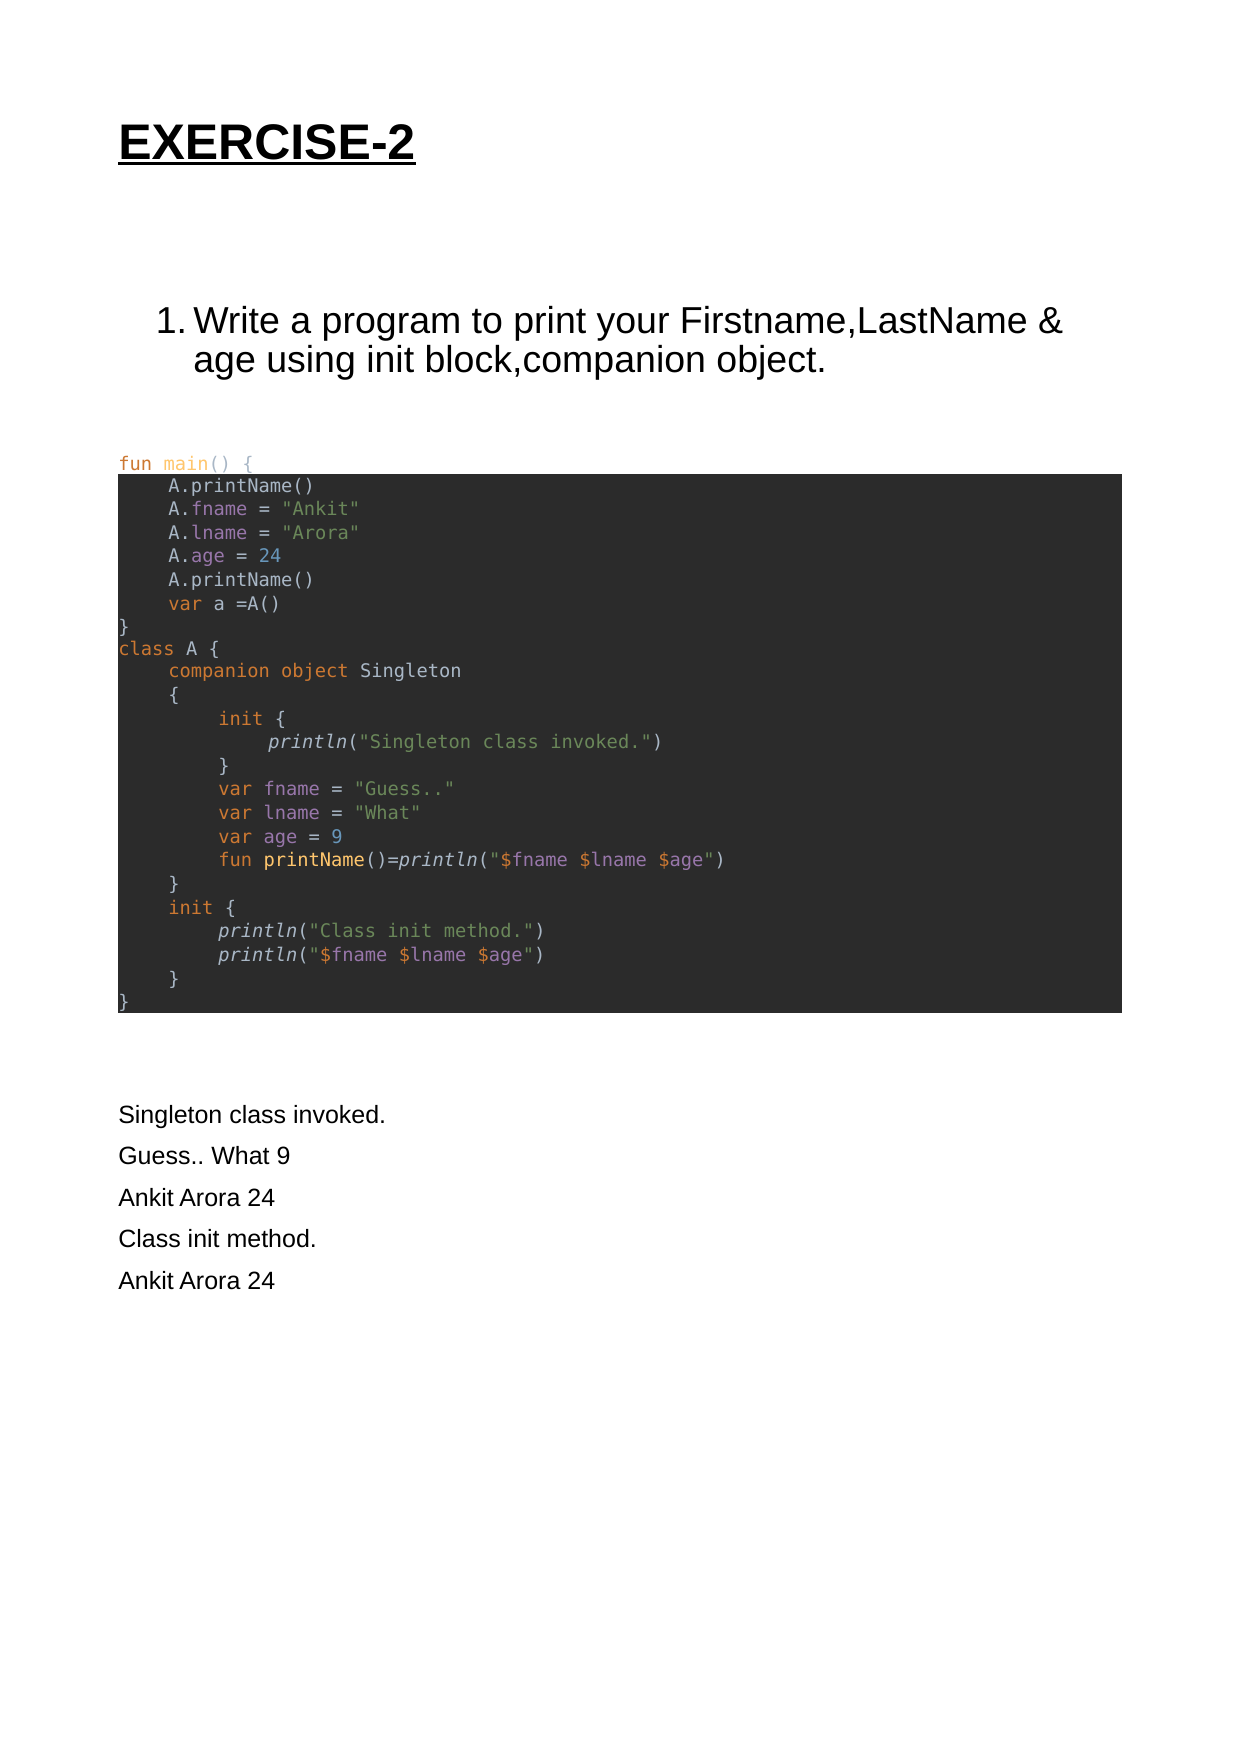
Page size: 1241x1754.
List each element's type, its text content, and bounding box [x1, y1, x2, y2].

text A.fname = "Ankit" [118, 498, 1122, 522]
text var lname = "What" [118, 802, 1122, 826]
text class A { [118, 638, 1122, 660]
text var a =A() [118, 593, 1122, 616]
text } [118, 873, 1122, 897]
title Singleton class invoked. [118, 1103, 1122, 1128]
text } [118, 968, 1122, 991]
text var age = 9 [118, 826, 1122, 849]
text A.lname = "Arora" [118, 522, 1122, 546]
text fun printName()=println("$fname $lname $age") [118, 849, 1122, 873]
title Ankit Arora 24 [118, 1186, 1122, 1211]
title EXERCISE-2 [118, 118, 1122, 170]
text } [118, 991, 1122, 1013]
text println("Singleton class invoked.") [118, 731, 1122, 755]
text A.printName() [118, 569, 1122, 593]
text { [118, 684, 1122, 707]
text } [118, 755, 1122, 778]
text companion object Singleton [118, 660, 1122, 684]
text println("$fname $lname $age") [118, 944, 1122, 968]
text var fname = "Guess.." [118, 778, 1122, 802]
text fun main() { [118, 455, 1122, 474]
text } [118, 616, 1122, 638]
title Guess.. What 9 [118, 1144, 1122, 1170]
text A.age = 24 [118, 546, 1122, 569]
title Ankit Arora 24 [118, 1268, 1122, 1294]
text init { [118, 707, 1122, 731]
text init { [118, 897, 1122, 920]
text println("Class init method.") [118, 920, 1122, 944]
title Class init method. [118, 1227, 1122, 1253]
text A.printName() [118, 474, 1122, 498]
title Write a program to print your Firstname,LastName & age using init block,companion object. [156, 303, 1122, 381]
